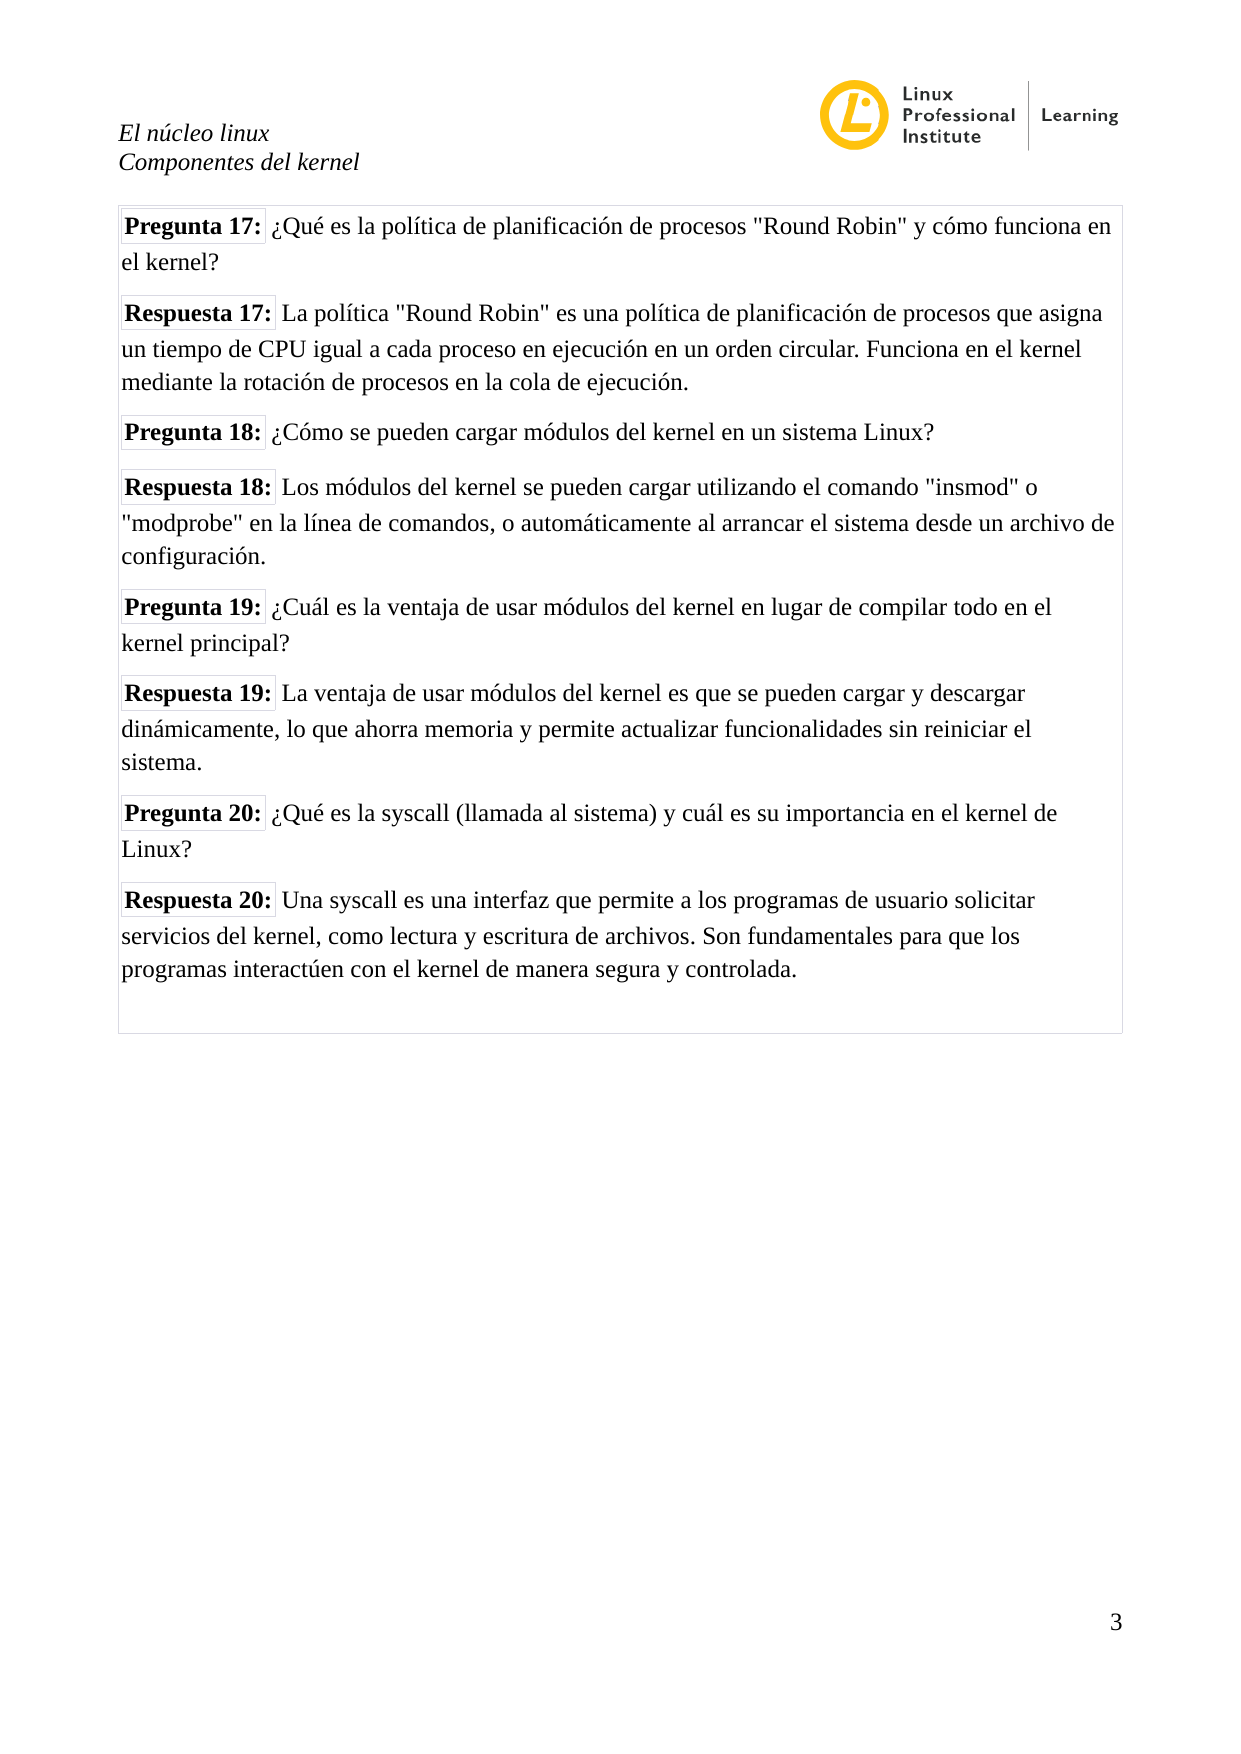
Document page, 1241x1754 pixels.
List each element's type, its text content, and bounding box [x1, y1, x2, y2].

text Respuesta 20: Una syscall es una interfaz que permite a los programas de usuario solicitar servicios del kernel, como lectura y escritura de archivos. Son fundamentales para que los programas interactúen con el kernel de manera segura y controlada. [119, 879, 1122, 983]
text Pregunta 20: ¿Qué es la syscall (llamada al sistema) y cuál es su importancia en el kernel de Linux? [119, 792, 1122, 863]
text Pregunta 19: ¿Cuál es la ventaja de usar módulos del kernel en lugar de compilar todo en el kernel principal? [119, 586, 1122, 657]
text Pregunta 17: ¿Qué es la política de planificación de procesos "Round Robin" y cómo funciona en el kernel? [119, 206, 1122, 276]
text Respuesta 17: La política "Round Robin" es una política de planificación de procesos que asigna un tiempo de CPU igual a cada proceso en ejecución en un orden circular. Funciona en el kernel mediante la rotación de procesos en la cola de ejecución. [119, 292, 1122, 396]
text Respuesta 19: La ventaja de usar módulos del kernel es que se pueden cargar y descargar dinámicamente, lo que ahorra memoria y permite actualizar funcionalidades sin reiniciar el sistema. [119, 672, 1122, 776]
text Pregunta 18: ¿Cómo se pueden cargar módulos del kernel en un sistema Linux? [119, 411, 1122, 449]
picture [819, 79, 1119, 151]
text Respuesta 18: Los módulos del kernel se pueden cargar utilizando el comando "insmod" o "modprobe" en la línea de comandos, o automáticamente al arrancar el sistema desde un archivo de configuración. [119, 466, 1122, 570]
